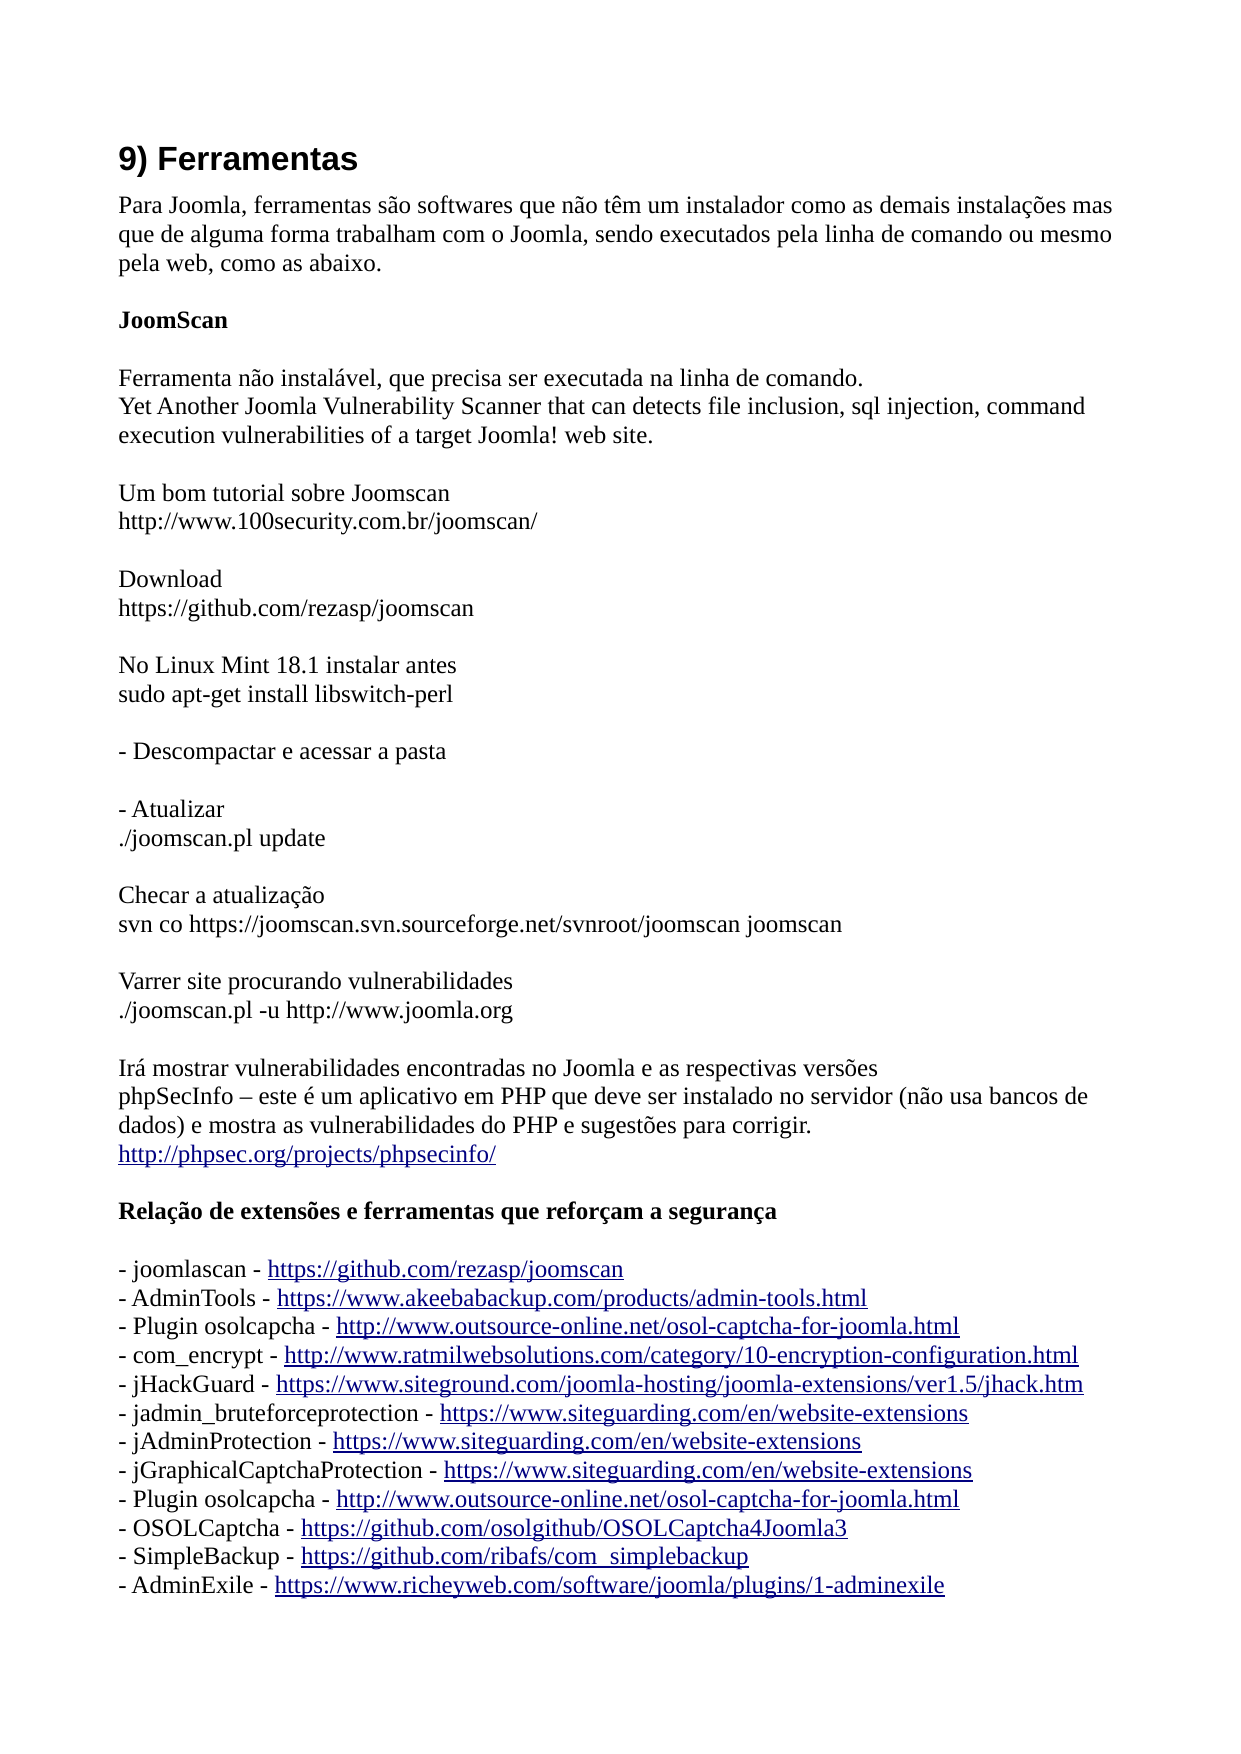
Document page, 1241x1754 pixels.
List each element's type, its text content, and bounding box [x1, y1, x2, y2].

text Download [118, 564, 1122, 593]
text que de alguma forma trabalham com o Joomla, sendo executados pela linha de comando ou mesmo [118, 219, 1122, 248]
text Yet Another Joomla Vulnerability Scanner that can detects file inclusion, sql injection, command [118, 391, 1122, 420]
text - Atualizar [118, 794, 1122, 823]
text - Descompactar e acessar a pasta [118, 736, 1122, 765]
text - Plugin osolcapcha - http://www.outsource-online.net/osol-captcha-for-joomla.html [118, 1484, 1122, 1513]
text ./joomscan.pl update [118, 823, 1122, 851]
text phpSecInfo – este é um aplicativo em PHP que deve ser instalado no servidor (não usa bancos de [118, 1081, 1122, 1110]
text pela web, como as abaixo. [118, 248, 1122, 276]
text - OSOLCaptcha - https://github.com/osolgithub/OSOLCaptcha4Joomla3 [118, 1513, 1122, 1541]
text http://phpsec.org/projects/phpsecinfo/ [118, 1139, 1122, 1168]
text Para Joomla, ferramentas são softwares que não têm um instalador como as demais instalações mas [118, 190, 1122, 219]
text - com_encrypt - http://www.ratmilwebsolutions.com/category/10-encryption-configuration.html [118, 1340, 1122, 1369]
text - AdminTools - https://www.akeebabackup.com/products/admin-tools.html [118, 1283, 1122, 1311]
text svn co https://joomscan.svn.sourceforge.net/svnroot/joomscan joomscan [118, 909, 1122, 938]
text execution vulnerabilities of a target Joomla! web site. [118, 420, 1122, 449]
text - jHackGuard - https://www.siteground.com/joomla-hosting/joomla-extensions/ver1.5/jhack.htm [118, 1369, 1122, 1398]
text dados) e mostra as vulnerabilidades do PHP e sugestões para corrigir. [118, 1110, 1122, 1139]
text sudo apt-get install libswitch-perl [118, 679, 1122, 708]
text - SimpleBackup - https://github.com/ribafs/com_simplebackup [118, 1541, 1122, 1570]
text - jadmin_bruteforceprotection - https://www.siteguarding.com/en/website-extensions [118, 1398, 1122, 1426]
text - jGraphicalCaptchaProtection - https://www.siteguarding.com/en/website-extensions [118, 1455, 1122, 1484]
text http://www.100security.com.br/joomscan/ [118, 506, 1122, 535]
text - Plugin osolcapcha - http://www.outsource-online.net/osol-captcha-for-joomla.html [118, 1311, 1122, 1340]
text - jAdminProtection - https://www.siteguarding.com/en/website-extensions [118, 1426, 1122, 1455]
text https://github.com/rezasp/joomscan [118, 593, 1122, 621]
text - AdminExile - https://www.richeyweb.com/software/joomla/plugins/1-adminexile [118, 1570, 1122, 1599]
subtitle 9) Ferramentas [118, 139, 1122, 178]
text Um bom tutorial sobre Joomscan [118, 478, 1122, 506]
text ./joomscan.pl -u http://www.joomla.org [118, 995, 1122, 1024]
text Relação de extensões e ferramentas que reforçam a segurança [118, 1196, 1122, 1225]
text Checar a atualização [118, 880, 1122, 909]
text - joomlascan - https://github.com/rezasp/joomscan [118, 1254, 1122, 1283]
text Irá mostrar vulnerabilidades encontradas no Joomla e as respectivas versões [118, 1053, 1122, 1081]
text JoomScan [118, 305, 1122, 334]
text Varrer site procurando vulnerabilidades [118, 966, 1122, 995]
text Ferramenta não instalável, que precisa ser executada na linha de comando. [118, 363, 1122, 391]
text No Linux Mint 18.1 instalar antes [118, 650, 1122, 679]
